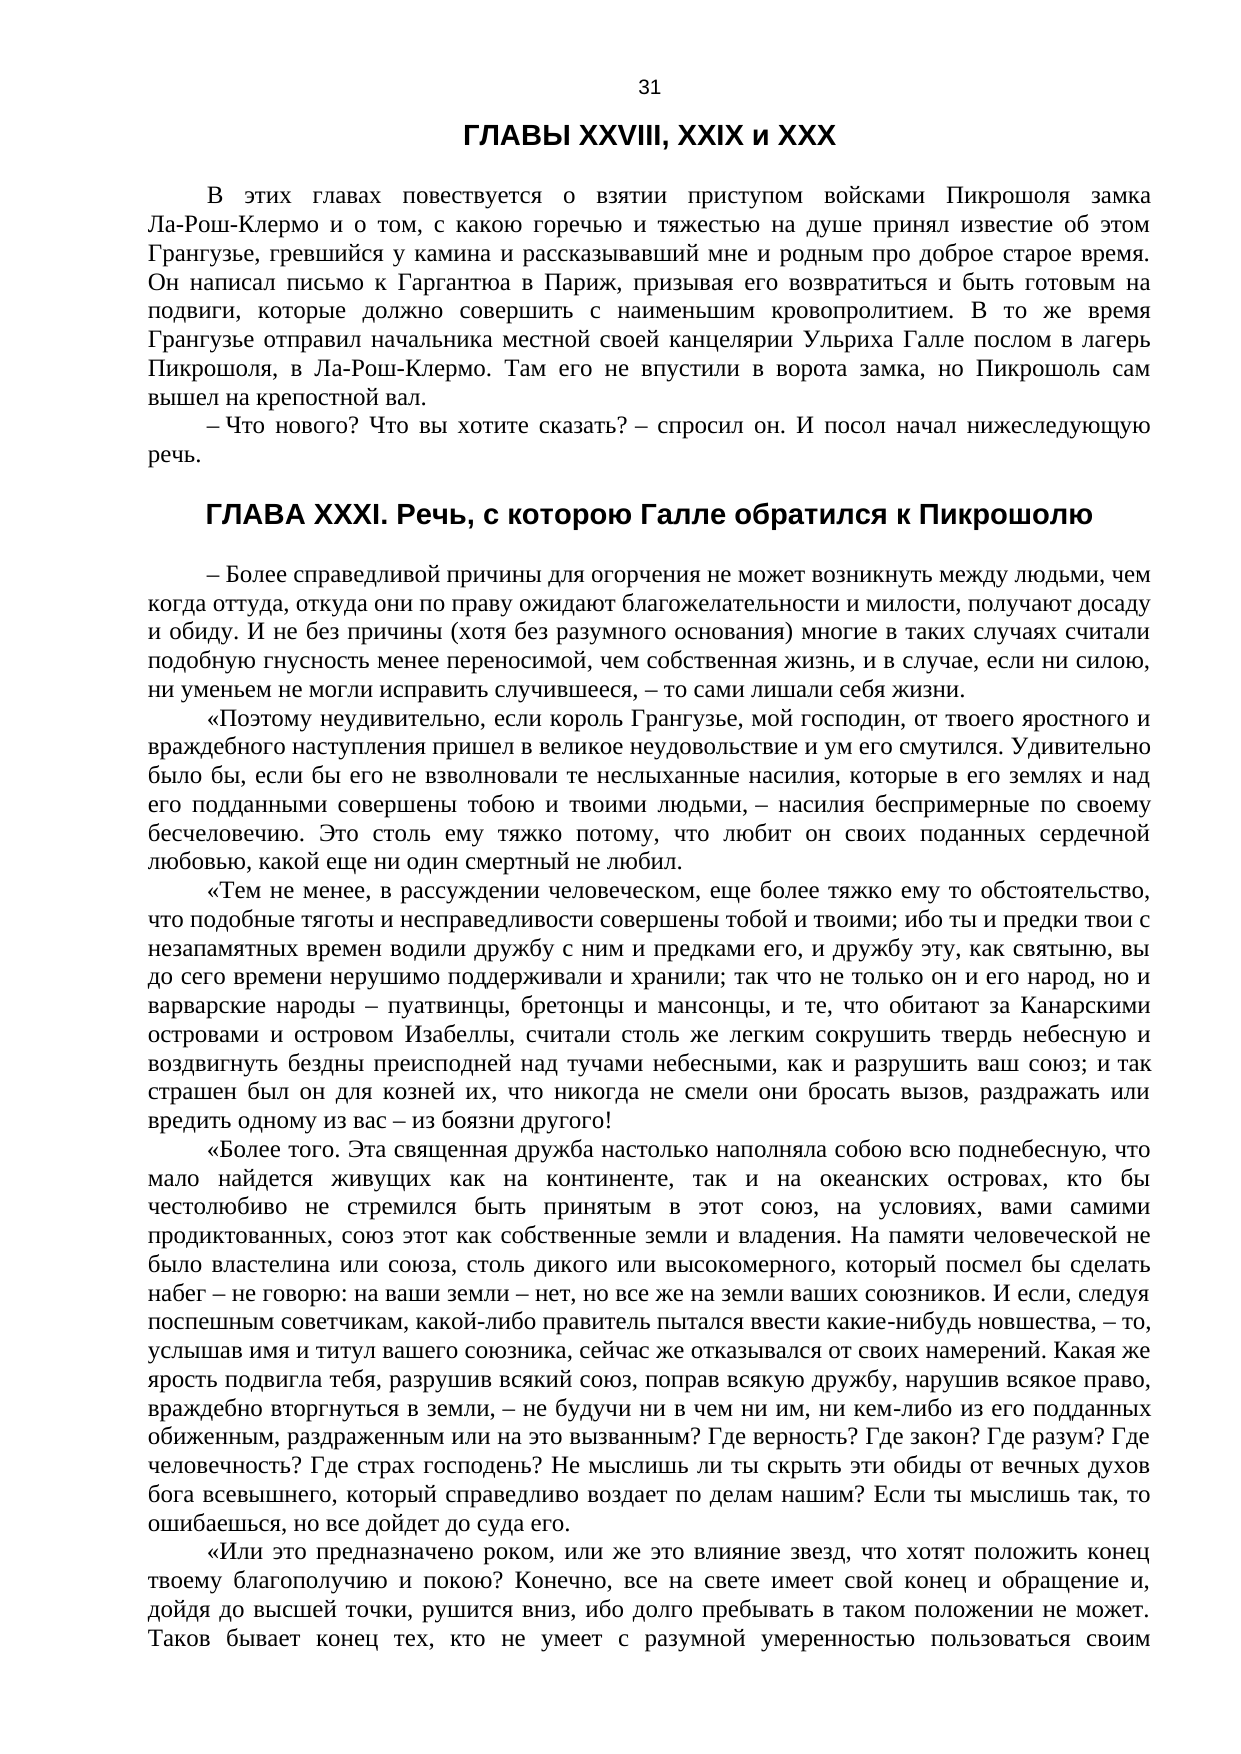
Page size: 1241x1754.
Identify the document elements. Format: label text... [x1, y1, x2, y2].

text «Или это предназначено роком, или же это влияние звезд, что хотят положить конец твоему благополучию и покою? Конечно, все на свете имеет свой конец и обращение и, дойдя до высшей точки, рушится вниз, ибо долго пребывать в таком положении не может. Таков бывает конец тех, кто не умеет с разумной умеренностью пользоваться своим [148, 1536, 1152, 1651]
subtitle ГЛАВА XXXI. Речь, с которою Галле обратился к Пикрошолю [148, 497, 1152, 530]
text «Более того. Эта священная дружба настолько наполняла собою всю поднебесную, что мало найдется живущих как на континенте, так и на океанских островах, кто бы честолюбиво не стремился быть принятым в этот союз, на условиях, вами самими продиктованных, союз этот как собственные земли и владения. На памяти человеческой не было властелина или союза, столь дикого или высокомерного, который посмел бы сделать набег – не говорю: на ваши земли – нет, но все же на земли ваших союзников. И если, следуя поспешным советчикам, какой‑либо правитель пытался ввести какие‑нибудь новшества, – то, услышав имя и титул вашего союзника, сейчас же отказывался от своих намерений. Какая же ярость подвигла тебя, разрушив всякий союз, поправ всякую дружбу, нарушив всякое право, враждебно вторгнуться в земли, – не будучи ни в чем ни им, ни кем‑либо из его подданных обиженным, раздраженным или на это вызванным? Где верность? Где закон? Где разум? Где человечность? Где страх господень? Не мыслишь ли ты скрыть эти обиды от вечных духов бога всевышнего, который справедливо воздает по делам нашим? Если ты мыслишь так, то ошибаешься, но все дойдет до суда его. [148, 1134, 1152, 1536]
text – Более справедливой причины для огорчения не может возникнуть между людьми, чем когда оттуда, откуда они по праву ожидают благожелательности и милости, получают досаду и обиду. И не без причины (хотя без разумного основания) многие в таких случаях считали подобную гнусность менее переносимой, чем собственная жизнь, и в случае, если ни силою, ни уменьем не могли исправить случившееся, – то сами лишали себя жизни. [148, 559, 1152, 703]
text В этих главах повествуется о взятии приступом войсками Пикрошоля замка Ла‑Рош‑Клермо и о том, с какою горечью и тяжестью на душе принял известие об этом Грангузье, гревшийся у камина и рассказывавший мне и родным про доброе старое время. Он написал письмо к Гаргантюа в Париж, призывая его возвратиться и быть готовым на подвиги, которые должно совершить с наименьшим кровопролитием. В то же время Грангузье отправил начальника местной своей канцелярии Ульриха Галле послом в лагерь Пикрошоля, в Ла‑Рош‑Клермо. Там его не впустили в ворота замка, но Пикрошоль сам вышел на крепостной вал. [148, 180, 1152, 410]
text «Поэтому неудивительно, если король Грангузье, мой господин, от твоего яростного и враждебного наступления пришел в великое неудовольствие и ум его смутился. Удивительно было бы, если бы его не взволновали те неслыханные насилия, которые в его землях и над его подданными совершены тобою и твоими людьми, – насилия беспримерные по своему бесчеловечию. Это столь ему тяжко потому, что любит он своих поданных сердечной любовью, какой еще ни один смертный не любил. [148, 703, 1152, 875]
text – Что нового? Что вы хотите сказать? – спросил он. И посол начал нижеследующую речь. [148, 410, 1152, 468]
text «Тем не менее, в рассуждении человеческом, еще более тяжко ему то обстоятельство, что подобные тяготы и несправедливости совершены тобой и твоими; ибо ты и предки твои с незапамятных времен водили дружбу с ним и предками его, и дружбу эту, как святыню, вы до сего времени нерушимо поддерживали и хранили; так что не только он и его народ, но и варварские народы – пуатвинцы, бретонцы и мансонцы, и те, что обитают за Канарскими островами и островом Изабеллы, считали столь же легким сокрушить твердь небесную и воздвигнуть бездны преисподней над тучами небесными, как и разрушить ваш союз; и так страшен был он для козней их, что никогда не смели они бросать вызов, раздражать или вредить одному из вас – из боязни другого! [148, 875, 1152, 1134]
subtitle ГЛАВЫ XXVIII, XXIX и XXX [148, 118, 1152, 152]
